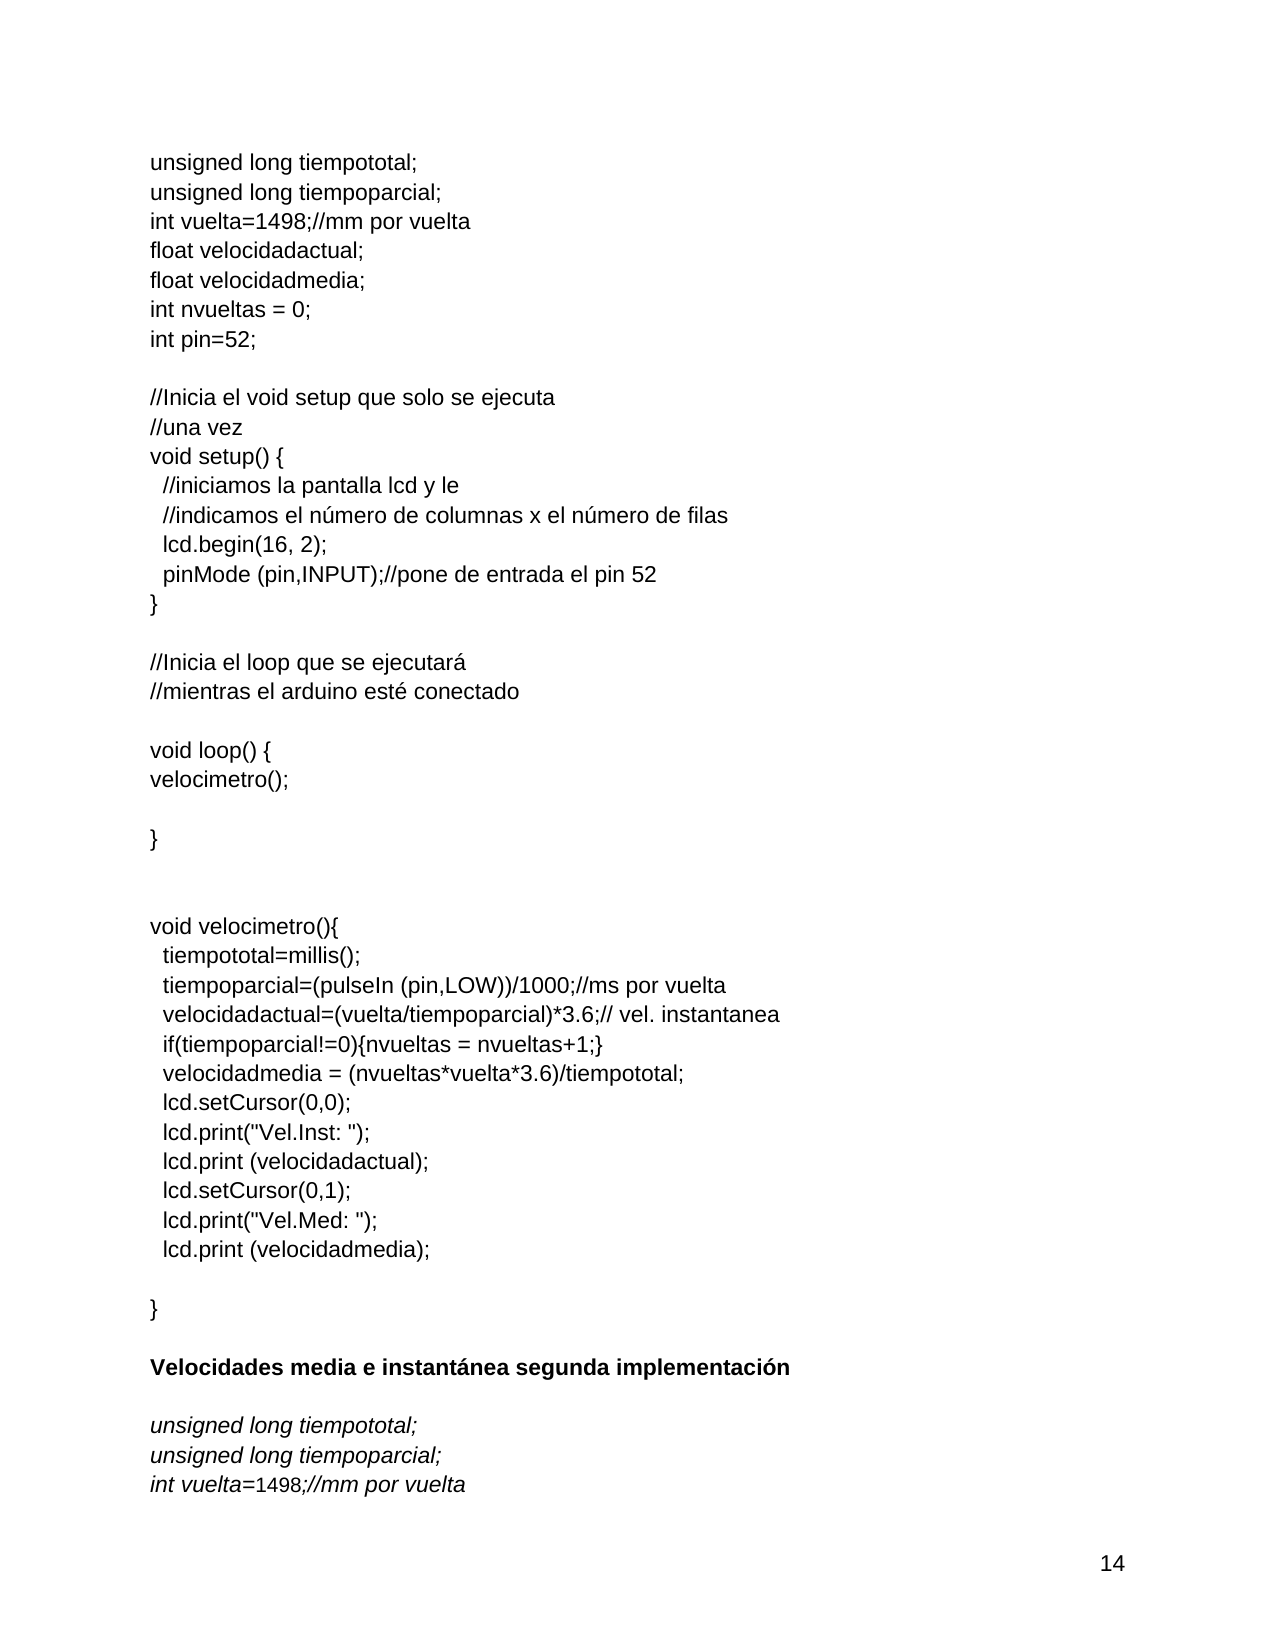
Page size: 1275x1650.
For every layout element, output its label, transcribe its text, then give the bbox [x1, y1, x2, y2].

text float velocidadmedia; [150, 267, 1125, 293]
text void setup() { [150, 444, 1125, 469]
text velocidadmedia = (nvueltas*vuelta*3.6)/tiempototal; [150, 1061, 1125, 1086]
text //Inicia el void setup que solo se ejecuta [150, 385, 1125, 411]
text //mientras el arduino esté conectado [150, 679, 1125, 704]
text //iniciamos la pantalla lcd y le [150, 473, 1125, 499]
text //una vez [150, 414, 1125, 440]
text int vuelta=1498;//mm por vuelta [150, 1472, 1125, 1497]
text unsigned long tiempoparcial; [150, 179, 1125, 205]
text } [150, 591, 1125, 616]
text lcd.print("Vel.Inst: "); [150, 1119, 1125, 1145]
text float velocidadactual; [150, 238, 1125, 264]
text int pin=52; [150, 326, 1125, 352]
text unsigned long tiempototal; [150, 150, 1125, 176]
text tiempototal=millis(); [150, 943, 1125, 969]
text lcd.setCursor(0,1); [150, 1178, 1125, 1204]
text pinMode (pin,INPUT);//pone de entrada el pin 52 [150, 561, 1125, 587]
text unsigned long tiempoparcial; [150, 1442, 1125, 1468]
text int nvueltas = 0; [150, 297, 1125, 322]
text lcd.print (velocidadactual); [150, 1149, 1125, 1174]
text tiempoparcial=(pulseIn (pin,LOW))/1000;//ms por vuelta [150, 972, 1125, 998]
text if(tiempoparcial!=0){nvueltas = nvueltas+1;} [150, 1031, 1125, 1057]
text unsigned long tiempototal; [150, 1413, 1125, 1439]
text Velocidades media e instantánea segunda implementación [150, 1354, 1125, 1380]
text void velocimetro(){ [150, 914, 1125, 939]
text //Inicia el loop que se ejecutará [150, 649, 1125, 675]
text lcd.setCursor(0,0); [150, 1090, 1125, 1116]
text lcd.print (velocidadmedia); [150, 1237, 1125, 1262]
text } [150, 1296, 1125, 1321]
text void loop() { [150, 737, 1125, 763]
text velocidadactual=(vuelta/tiempoparcial)*3.6;// vel. instantanea [150, 1002, 1125, 1027]
text int vuelta=1498;//mm por vuelta [150, 209, 1125, 234]
text lcd.print("Vel.Med: "); [150, 1207, 1125, 1233]
text //indicamos el número de columnas x el número de filas [150, 502, 1125, 528]
text } [150, 826, 1125, 851]
text velocimetro(); [150, 767, 1125, 792]
text lcd.begin(16, 2); [150, 532, 1125, 557]
